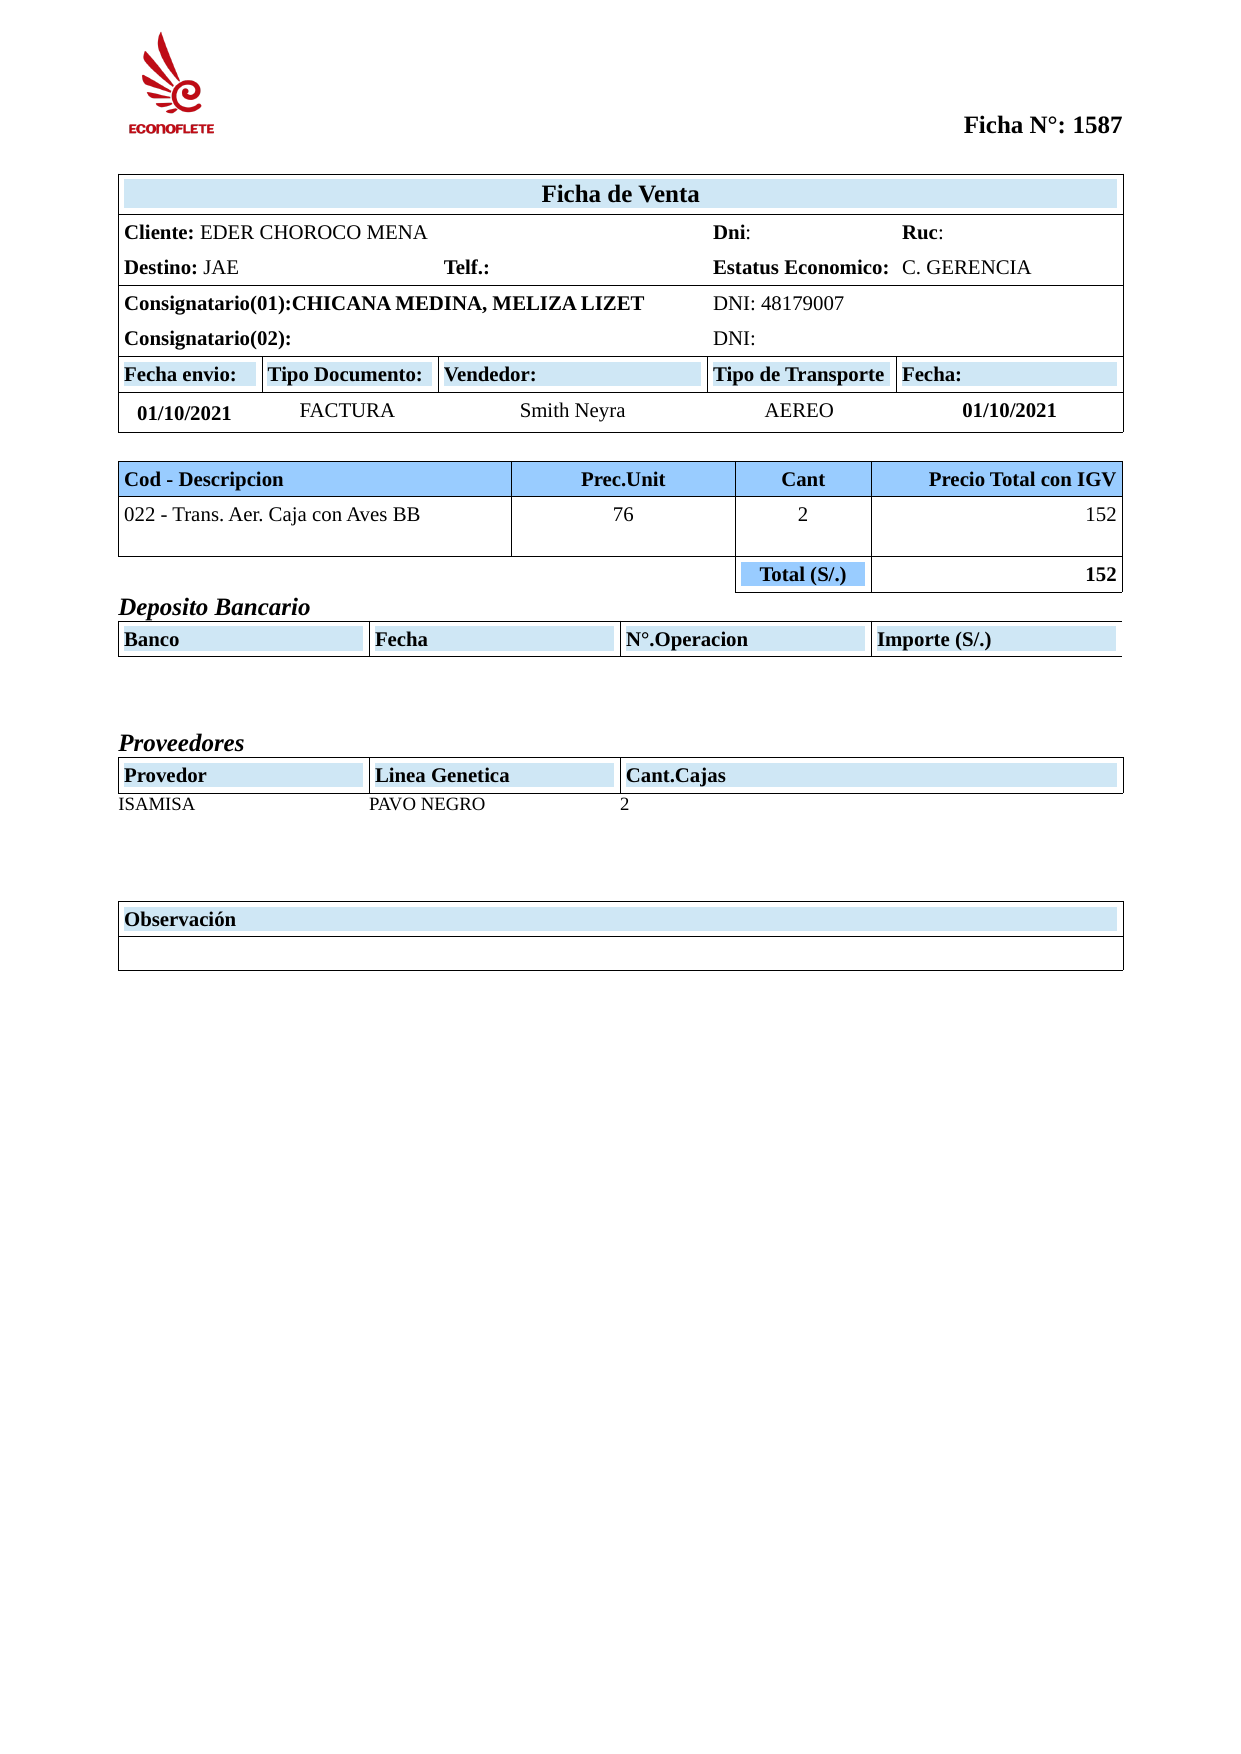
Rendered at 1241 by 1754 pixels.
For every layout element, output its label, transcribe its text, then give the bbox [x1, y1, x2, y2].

table_cell [871, 705, 1122, 728]
table_cell 2 [736, 497, 871, 556]
table_header N°.Operacion [621, 622, 871, 656]
text Deposito Bancario [118, 592, 1122, 621]
table_cell Cliente: EDER CHOROCO MENA [119, 215, 707, 249]
table_cell ISAMISA [118, 794, 369, 814]
table_cell Total (S/.) [736, 557, 871, 592]
table_header Cod - Descripcion [119, 462, 511, 496]
table_header Banco [119, 622, 369, 656]
table_cell [118, 657, 369, 680]
table_cell [620, 680, 871, 704]
table_cell DNI: 48179007 [707, 286, 1123, 321]
table_cell Fecha envio: [119, 357, 262, 392]
table_cell [118, 879, 369, 901]
table_cell [620, 836, 1123, 858]
table_cell [118, 815, 369, 836]
table_cell [369, 815, 620, 836]
table_header Observación [119, 902, 1123, 936]
table_cell [620, 815, 1123, 836]
table_cell [118, 858, 369, 879]
table_header Linea Genetica [370, 758, 620, 793]
table_cell [620, 858, 1123, 879]
table_cell 152 [872, 497, 1122, 556]
table_cell [118, 836, 369, 858]
table_cell Consignatario(01):CHICANA MEDINA, MELIZA LIZET [119, 286, 707, 321]
table_cell Consignatario(02): [119, 321, 707, 356]
table_cell Tipo de Transporte [708, 357, 896, 392]
table_header Importe (S/.) [872, 622, 1122, 656]
picture [118, 31, 225, 134]
table_cell [369, 836, 620, 858]
table_cell [369, 657, 620, 680]
table_header Precio Total con IGV [872, 462, 1122, 496]
table_cell 76 [512, 497, 735, 556]
table_header Ficha de Venta [119, 175, 1123, 214]
table_cell DNI: [707, 321, 1123, 356]
table_cell [118, 557, 511, 592]
table_cell [369, 879, 620, 901]
table_cell PAVO NEGRO [369, 794, 620, 814]
table_cell [620, 705, 871, 728]
table_cell Telf.: [438, 249, 707, 285]
table_header Fecha [370, 622, 620, 656]
table_cell [369, 680, 620, 704]
table_header Cant [736, 462, 871, 496]
table_cell FACTURA [262, 393, 438, 432]
table_header Prec.Unit [512, 462, 735, 496]
table_cell [620, 657, 871, 680]
table_cell Ruc: [896, 215, 1123, 249]
table_header Cant.Cajas [621, 758, 1123, 793]
table_cell [118, 705, 369, 728]
text Proveedores [118, 728, 1122, 757]
table_cell [871, 680, 1122, 704]
table_cell Tipo Documento: [263, 357, 438, 392]
table_cell 2 [620, 794, 1123, 814]
table_cell Estatus Economico: [707, 249, 896, 285]
table_cell 152 [872, 557, 1122, 592]
table_cell 01/10/2021 [896, 393, 1123, 432]
table_cell Smith Neyra [438, 393, 707, 432]
table_cell Fecha: [897, 357, 1123, 392]
table_cell [369, 705, 620, 728]
table_cell C. GERENCIA [896, 249, 1123, 285]
table_cell [871, 657, 1122, 680]
table_cell 022 - Trans. Aer. Caja con Aves BB [119, 497, 511, 556]
table_cell [119, 937, 1123, 969]
table_cell Vendedor: [439, 357, 707, 392]
table_cell Dni: [707, 215, 896, 249]
table_cell Destino: JAE [119, 249, 438, 285]
table_cell [620, 879, 1123, 901]
table_cell [369, 858, 620, 879]
table_header Provedor [119, 758, 369, 793]
table_cell AEREO [707, 393, 896, 432]
table_cell [511, 557, 735, 592]
table_cell 01/10/2021 [119, 393, 262, 432]
table_cell [118, 680, 369, 704]
